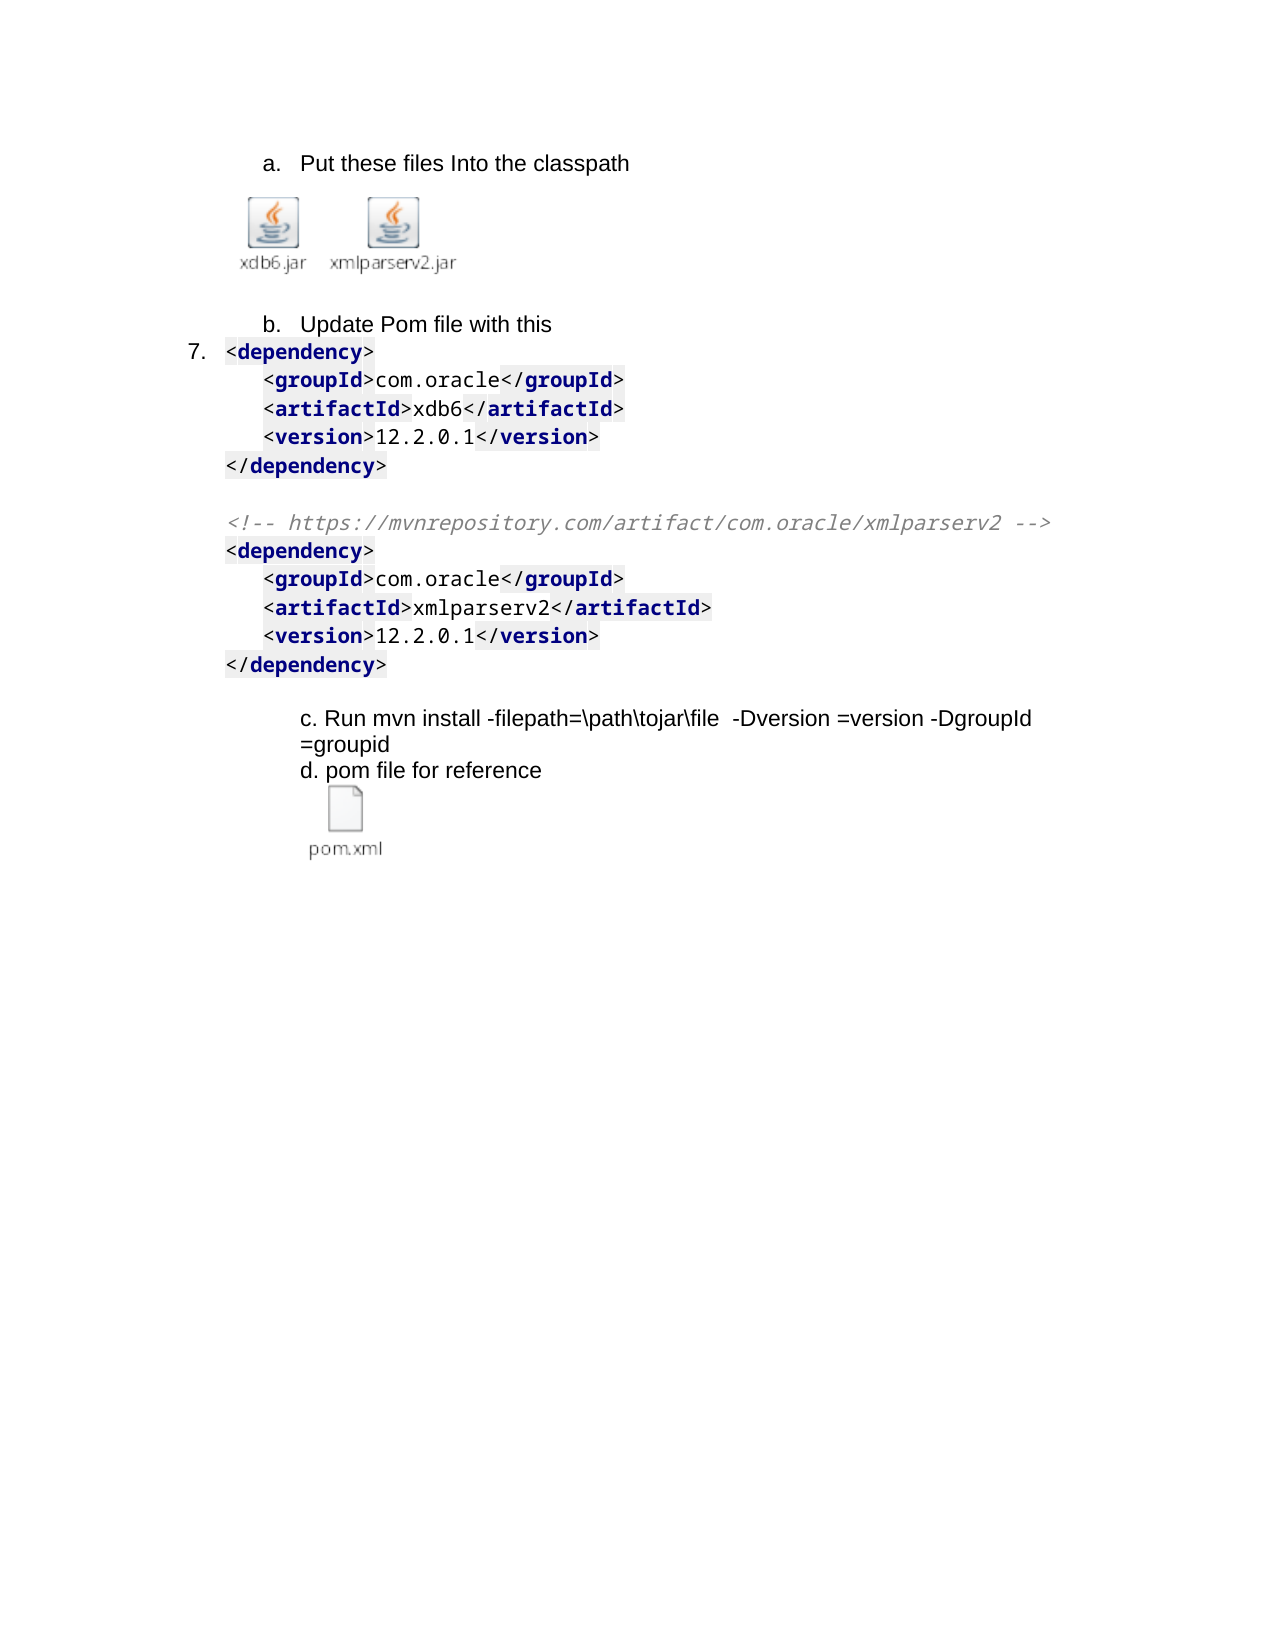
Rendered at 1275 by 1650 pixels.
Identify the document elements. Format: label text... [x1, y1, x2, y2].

list Update Pom file with this [262, 311, 1125, 337]
list Put these files Into the classpath [262, 150, 1125, 176]
list c. Run mvn install -filepath=\path\tojar\file -Dversion =version -DgroupId =groupid [300, 704, 1125, 757]
list d. pom file for reference [300, 757, 1125, 784]
list <dependency> <groupId>com.oracle</groupId> <artifactId>xdb6</artifactId> <version>12.2.0.1</version> </dependency> <!-- https://mvnrepository.com/artifact/com.oracle/xmlparserv2 --> <dependency> <groupId>com.oracle</groupId> <artifactId>xmlparserv2</artifactId> <version>12.2.0.1</version> </dependency> [187, 337, 1125, 678]
